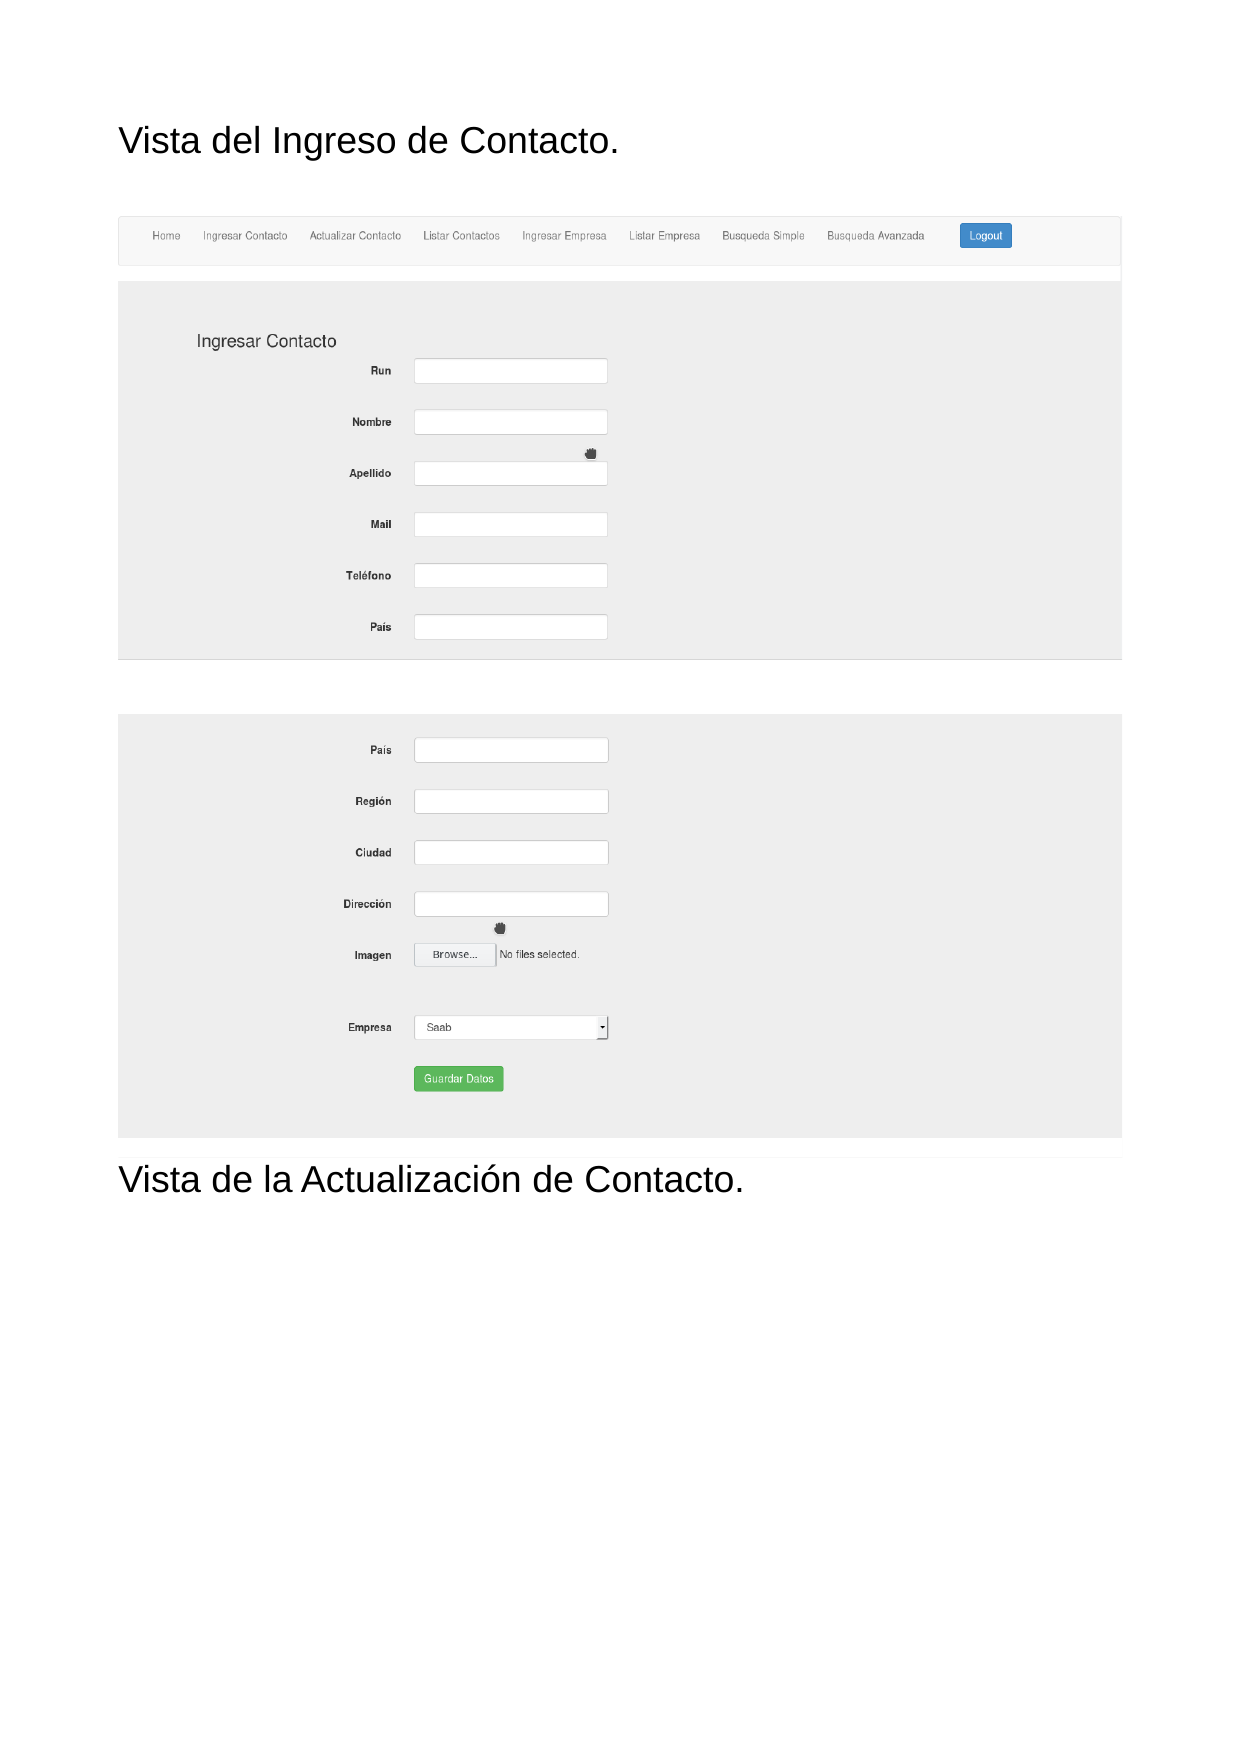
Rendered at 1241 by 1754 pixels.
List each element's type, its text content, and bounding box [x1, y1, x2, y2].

subtitle Vista de la Actualización de Contacto. [118, 1158, 1122, 1201]
subtitle Vista del Ingreso de Contacto. [118, 118, 1122, 161]
picture [118, 714, 1123, 1158]
picture [118, 216, 1123, 660]
